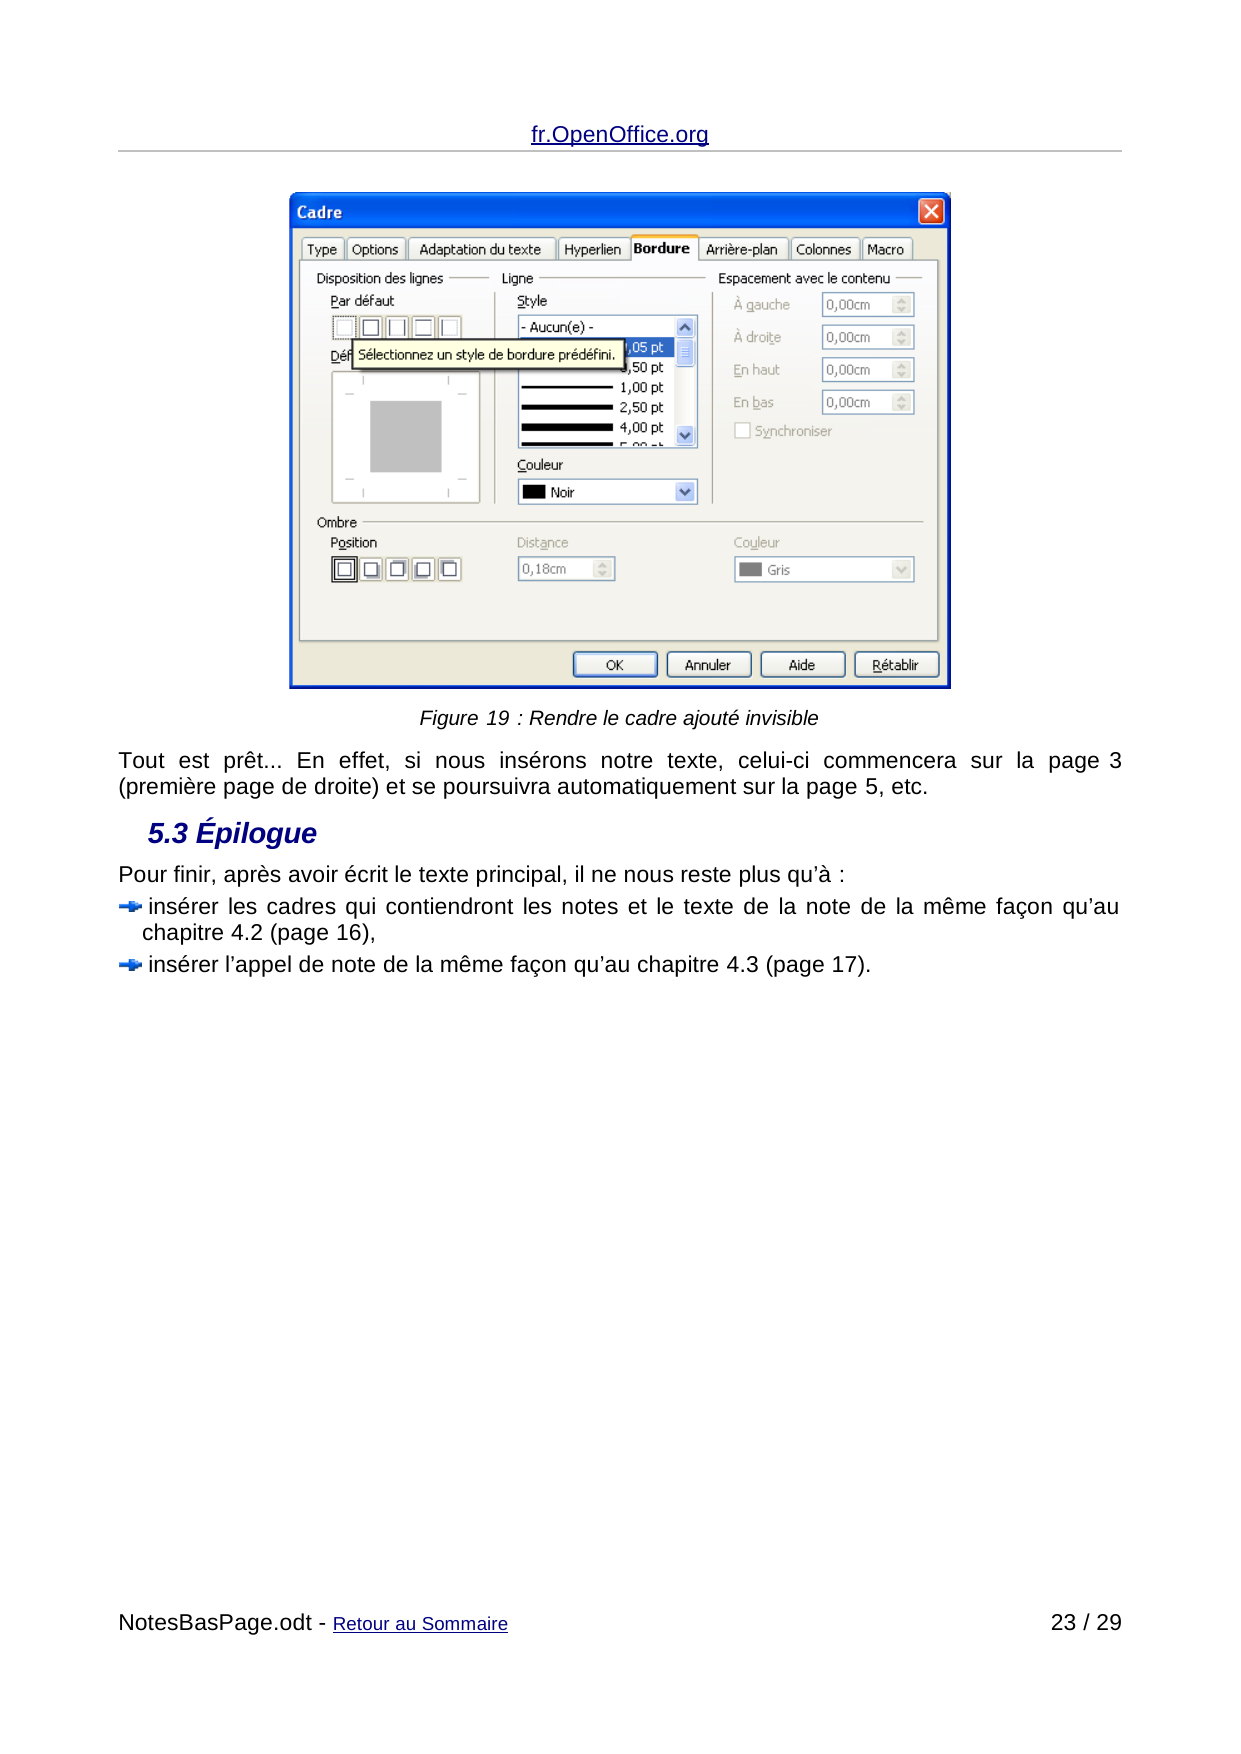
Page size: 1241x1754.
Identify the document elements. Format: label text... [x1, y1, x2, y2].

picture [119, 901, 142, 912]
list insérer les cadres qui contiendront les notes et le texte de la note de la même façon qu’au chapitre 4.2 (page 15), [118, 893, 1122, 946]
picture [119, 959, 142, 971]
subtitle Épilogue [148, 817, 1122, 850]
text Tout est prêt... En effet, si nous insérons notre texte, celui-ci commencera sur la page 3 (première page de droite) et se poursuivra automatiquement sur la page 5, etc. [118, 182, 1122, 799]
picture [289, 192, 951, 689]
text Figure 19 : Rendre le cadre ajouté invisible [289, 689, 951, 730]
list insérer l’appel de note de la même façon qu’au chapitre 4.3 (page 17). [118, 952, 1122, 978]
text Pour finir, après avoir écrit le texte principal, il ne nous reste plus qu’à : [118, 862, 1122, 888]
